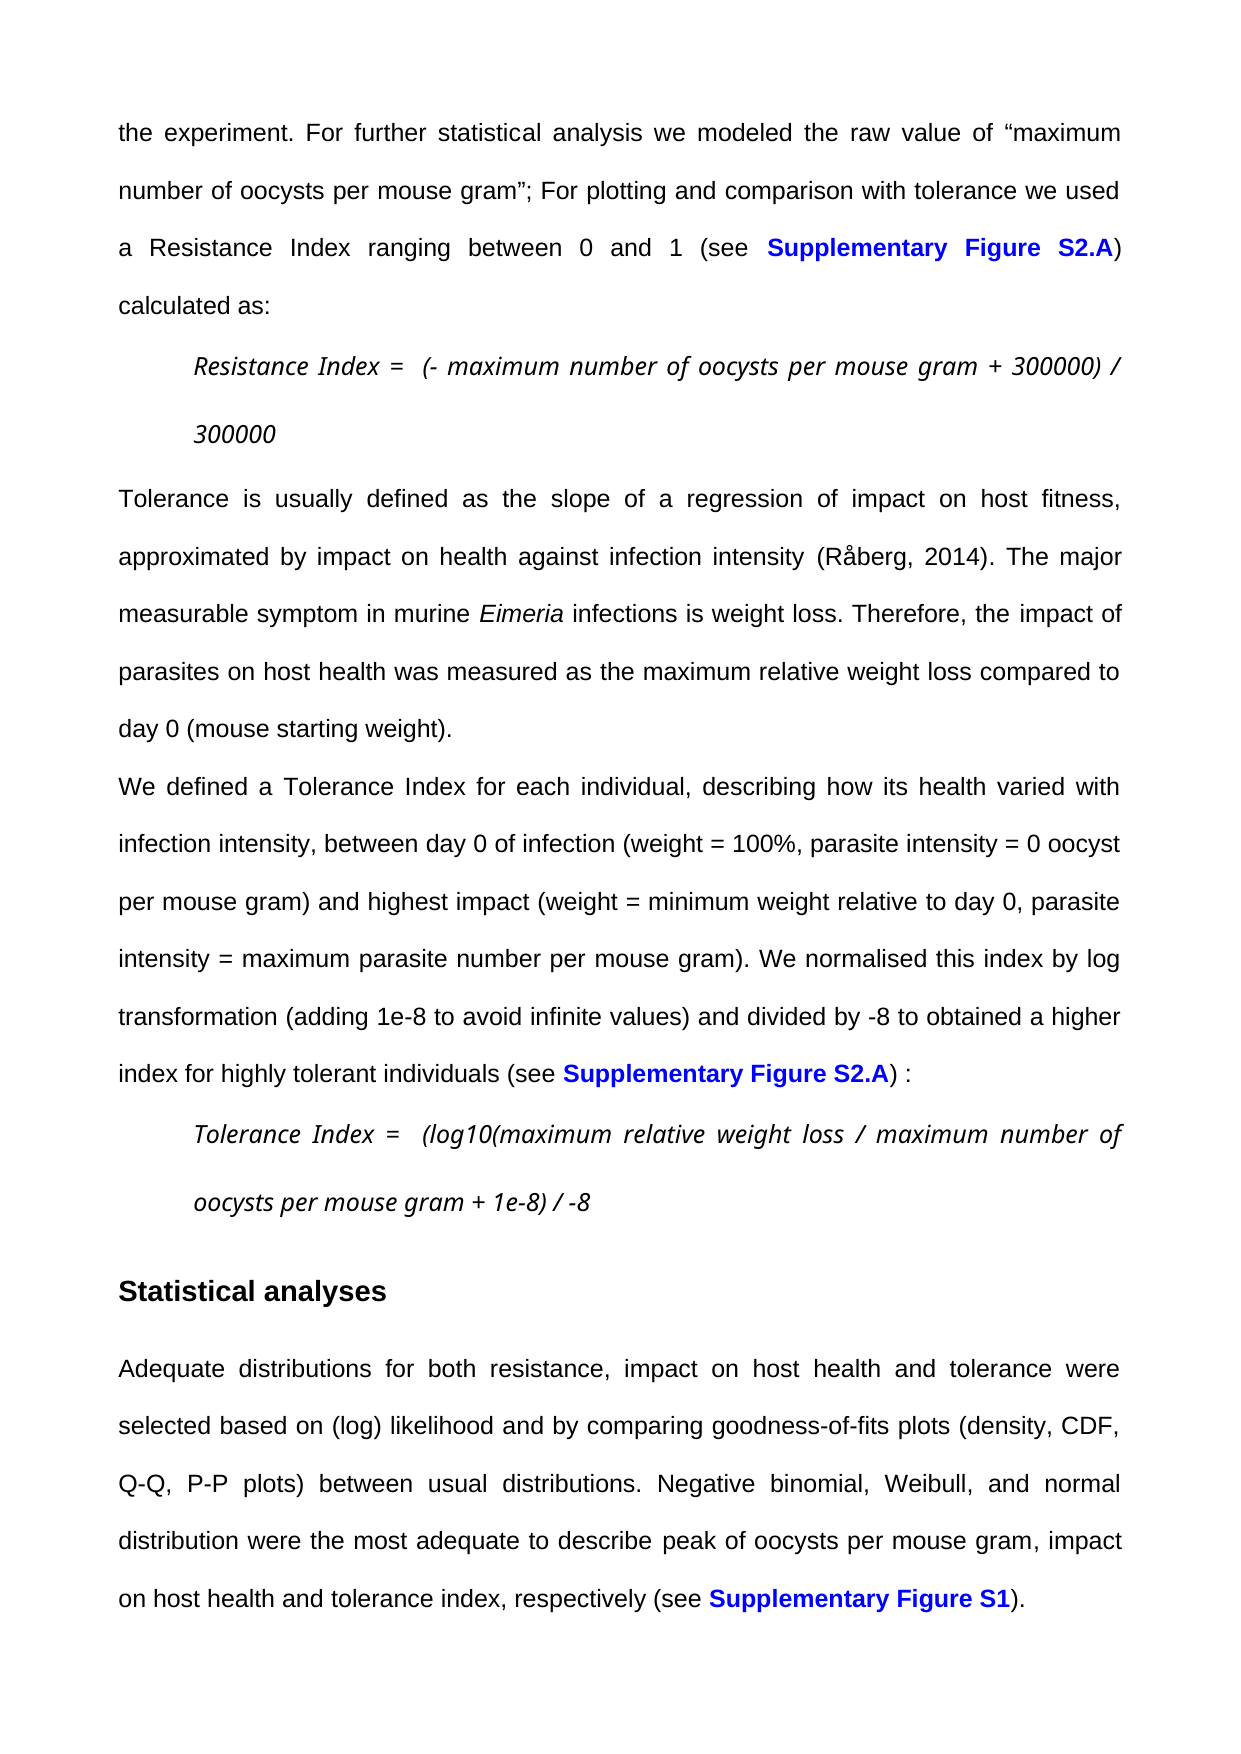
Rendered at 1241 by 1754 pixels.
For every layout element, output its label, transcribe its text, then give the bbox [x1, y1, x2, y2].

text Resistance Index = (- maximum number of oocysts per mouse gram + 300000) / 300000 [193, 348, 1122, 450]
text We defined a Tolerance Index for each individual, describing how its health varied with infection intensity, between day 0 of infection (weight = 100%, parasite intensity = 0 oocyst per mouse gram) and highest impact (weight = minimum weight relative to day 0, parasite intensity = maximum parasite number per mouse gram). We normalised this index by log transformation (adding 1e-8 to avoid infinite values) and divided by -8 to obtained a higher index for highly tolerant individuals (see Supplementary Figure S2.A) : [118, 772, 1122, 1088]
text Tolerance Index = (log10(maximum relative weight loss / maximum number of oocysts per mouse gram + 1e-8) / -8 [193, 1117, 1122, 1219]
text the experiment. For further statistical analysis we modeled the raw value of “maximum number of oocysts per mouse gram”; For plotting and comparison with tolerance we used a Resistance Index ranging between 0 and 1 (see Supplementary Figure S2.A) calculated as: [118, 118, 1122, 319]
text Adequate distributions for both resistance, impact on host health and tolerance were selected based on (log) likelihood and by comparing goodness-of-fits plots (density, CDF, Q-Q, P-P plots) between usual distributions. Negative binomial, Weibull, and normal distribution were the most adequate to describe peak of oocysts per mouse gram, impact on host health and tolerance index, respectively (see Supplementary Figure S1). [118, 1353, 1122, 1612]
subtitle Statistical analyses [118, 1274, 1122, 1307]
text Tolerance is usually defined as the slope of a regression of impact on host fitness, approximated by impact on health against infection intensity (Råberg, 2014). The major measurable symptom in murine Eimeria infections is weight loss. Therefore, the impact of parasites on host health was measured as the maximum relative weight loss compared to day 0 (mouse starting weight). [118, 484, 1122, 743]
